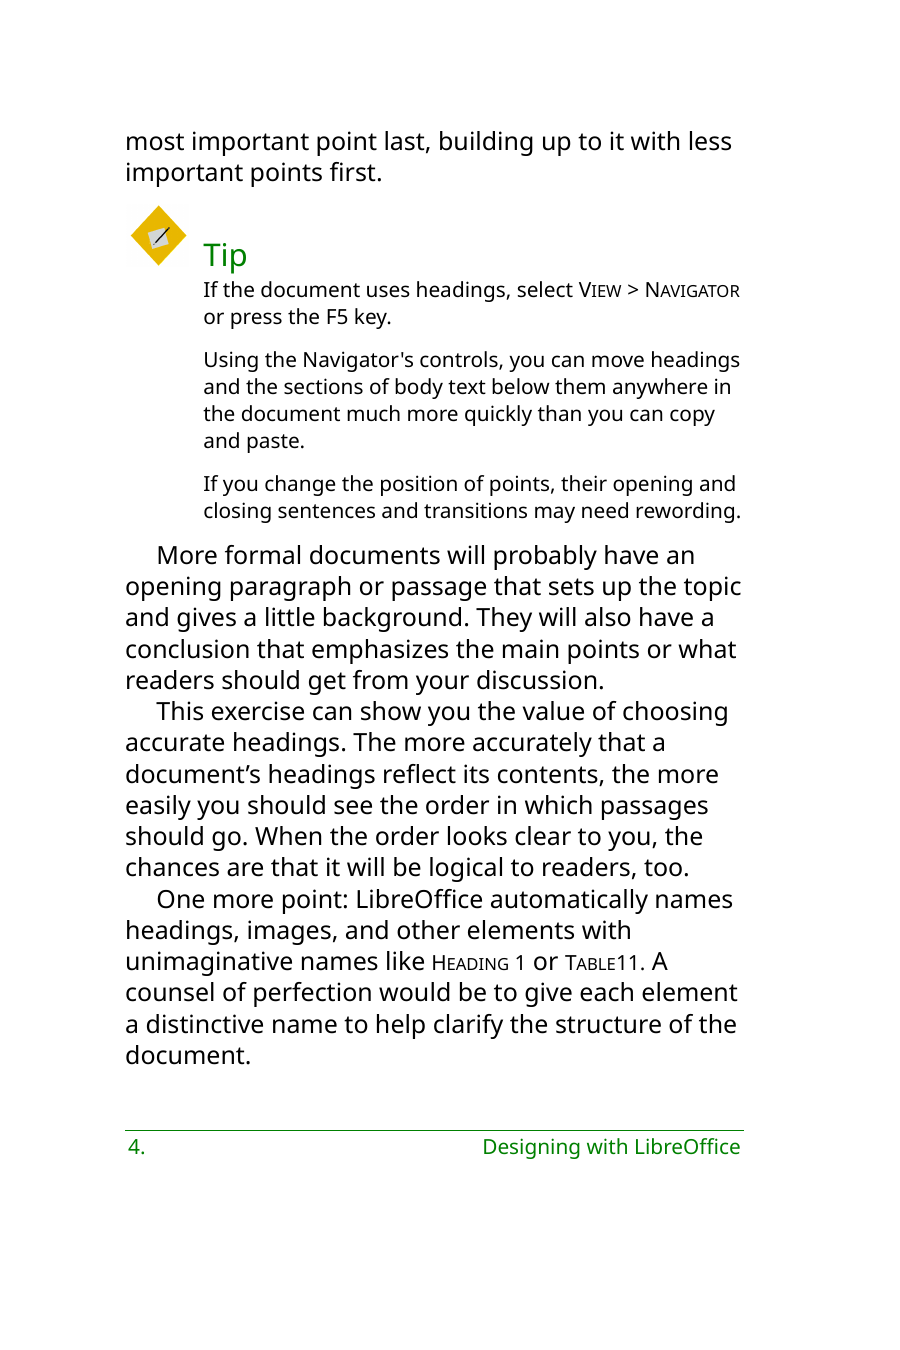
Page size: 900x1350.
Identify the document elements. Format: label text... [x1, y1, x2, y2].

picture [126, 204, 189, 267]
text Using the Navigator's controls, you can move headings and the sections of body text below them anywhere in the document much more quickly than you can copy and paste. [203, 346, 744, 454]
text If you change the position of points, their opening and closing sentences and transitions may need rewording. [203, 469, 744, 524]
text One more point: LibreOffice automatically names headings, images, and other elements with unimaginative names like Heading 1 or Table11. A counsel of perfection would be to give each element a distinctive name to help clarify the structure of the document. [125, 883, 744, 1071]
list Tip [125, 203, 744, 276]
text More formal documents will probably have an opening paragraph or passage that sets up the topic and gives a little background. They will also have a conclusion that emphasizes the main points or what readers should get from your discussion. [125, 539, 744, 696]
text most important point last, building up to it with less important points first. [125, 125, 744, 187]
text This exercise can show you the value of choosing accurate headings. The more accurately that a document’s headings reflect its contents, the more easily you should see the order in which passages should go. When the order looks clear to you, the chances are that it will be logical to readers, too. [125, 696, 744, 883]
text If the document uses headings, select View > Navigator or press the F5 key. [203, 276, 744, 330]
